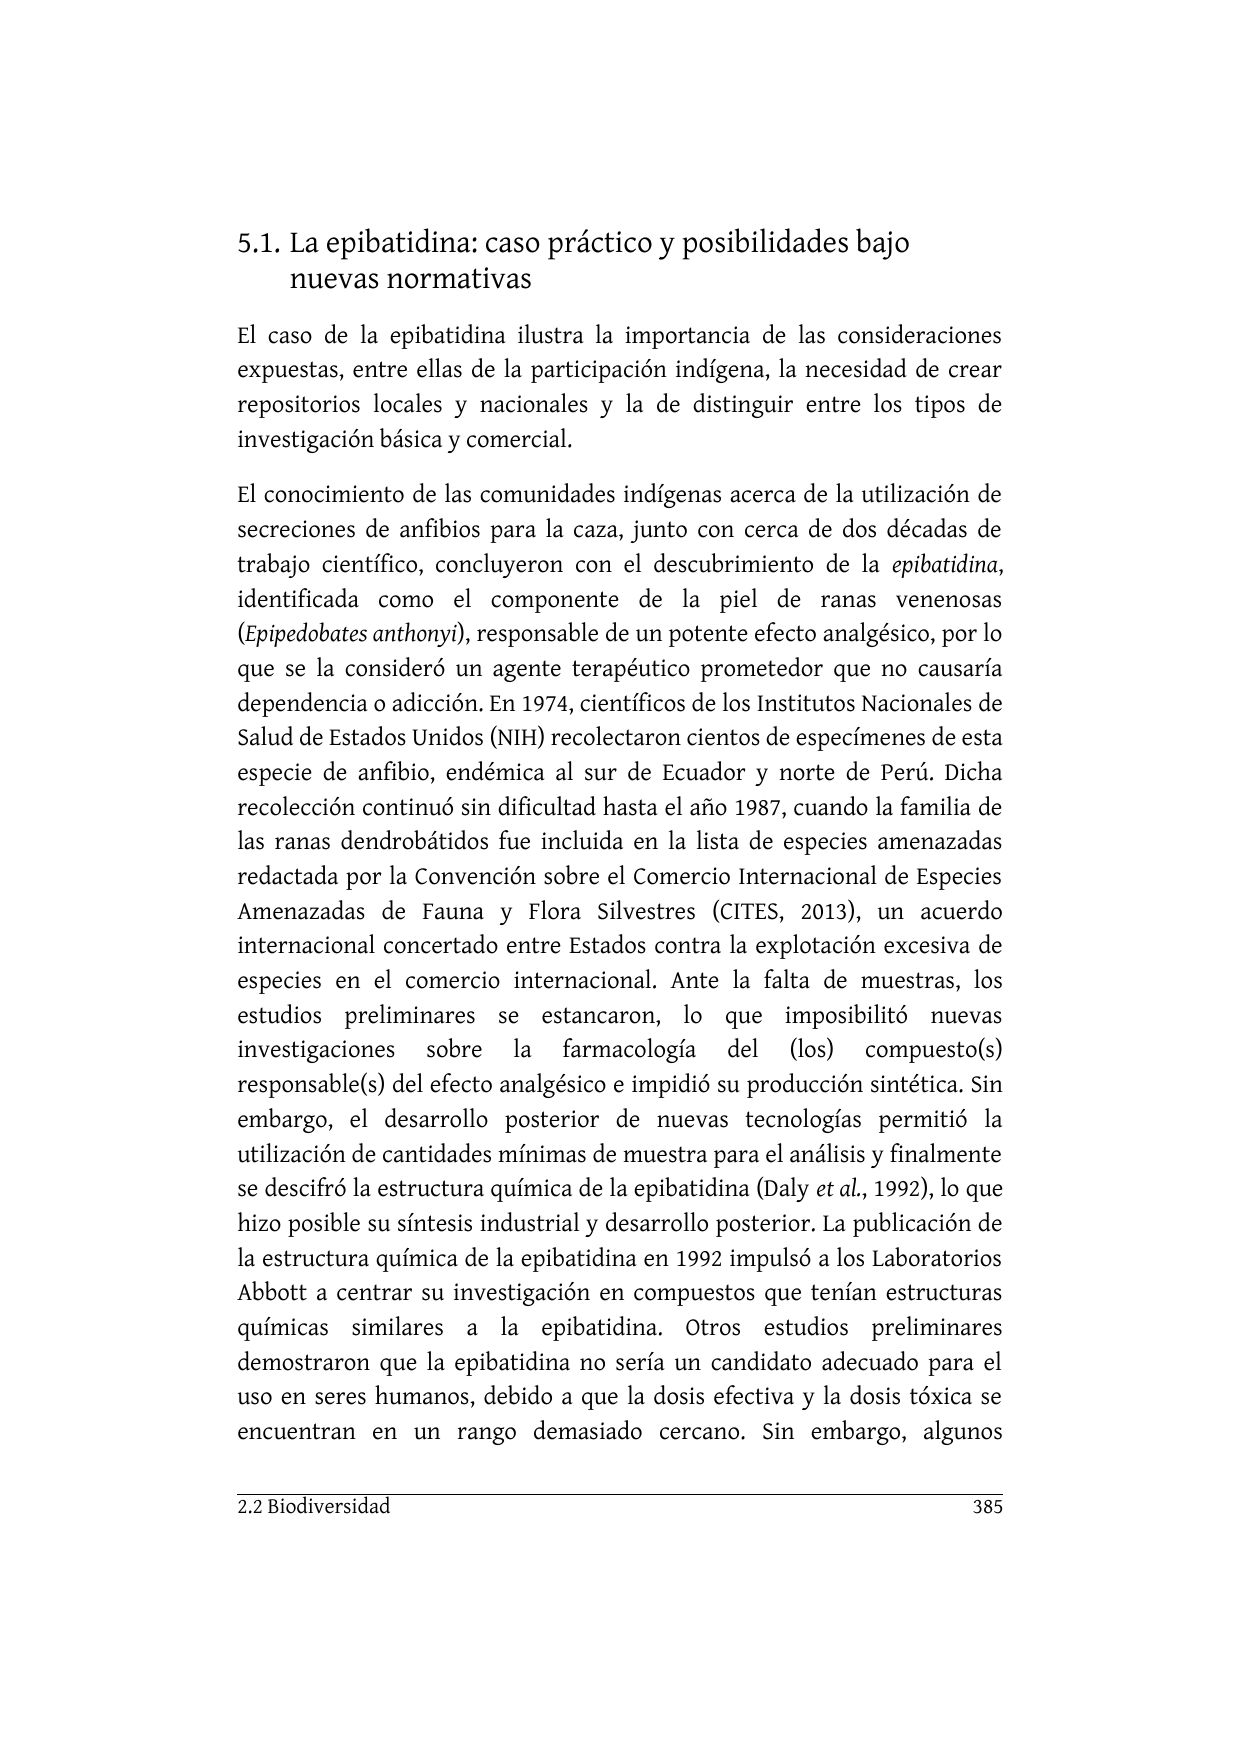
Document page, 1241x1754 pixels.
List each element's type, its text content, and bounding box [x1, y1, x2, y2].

text El conocimiento de las comunidades indígenas acerca de la utilización de secreciones de anfibios para la caza, junto con cerca de dos décadas de trabajo científico, concluyeron con el descubrimiento de la epibatidina, identificada como el componente de la piel de ranas venenosas (Epipedobates anthonyi), responsable de un potente efecto analgésico, por lo que se la consideró un agente terapéutico prometedor que no causaría dependencia o adicción. En 1974, científicos de los Institutos Nacionales de Salud de Estados Unidos (NIH) recolectaron cientos de especímenes de esta especie de anfibio, endémica al sur de Ecuador y norte de Perú. Dicha recolección continuó sin dificultad hasta el año 1987, cuando la familia de las ranas dendrobátidos fue incluida en la lista de especies amenazadas redactada por la Convención sobre el Comercio Internacional de Especies Amenazadas de Fauna y Flora Silvestres (CITES, 2013), un acuerdo internacional concertado entre Estados contra la explotación excesiva de especies en el comercio internacional. Ante la falta de muestras, los estudios preliminares se estancaron, lo que imposibilitó nuevas investigaciones sobre la farmacología del (los) compuesto(s) responsable(s) del efecto analgésico e impidió su producción sintética. Sin embargo, el desarrollo posterior de nuevas tecnologías permitió la utilización de cantidades mínimas de muestra para el análisis y finalmente se descifró la estructura química de la epibatidina (Daly et al., 1992), lo que hizo posible su síntesis industrial y desarrollo posterior. La publicación de la estructura química de la epibatidina en 1992 impulsó a los Laboratorios Abbott a centrar su investigación en compuestos que tenían estructuras químicas similares a la epibatidina. Otros estudios preliminares demostraron que la epibatidina no sería un candidato adecuado para el uso en seres humanos, debido a que la dosis efectiva y la dosis tóxica se encuentran en un rango demasiado cercano. Sin embargo, algunos [237, 481, 1003, 1447]
subtitle La epibatidina: caso práctico y posibilidades bajo nuevas normativas [237, 225, 1003, 297]
text El caso de la epibatidina ilustra la importancia de las consideraciones expuestas, entre ellas de la participación indígena, la necesidad de crear repositorios locales y nacionales y la de distinguir entre los tipos de investigación básica y comercial. [237, 321, 1003, 454]
